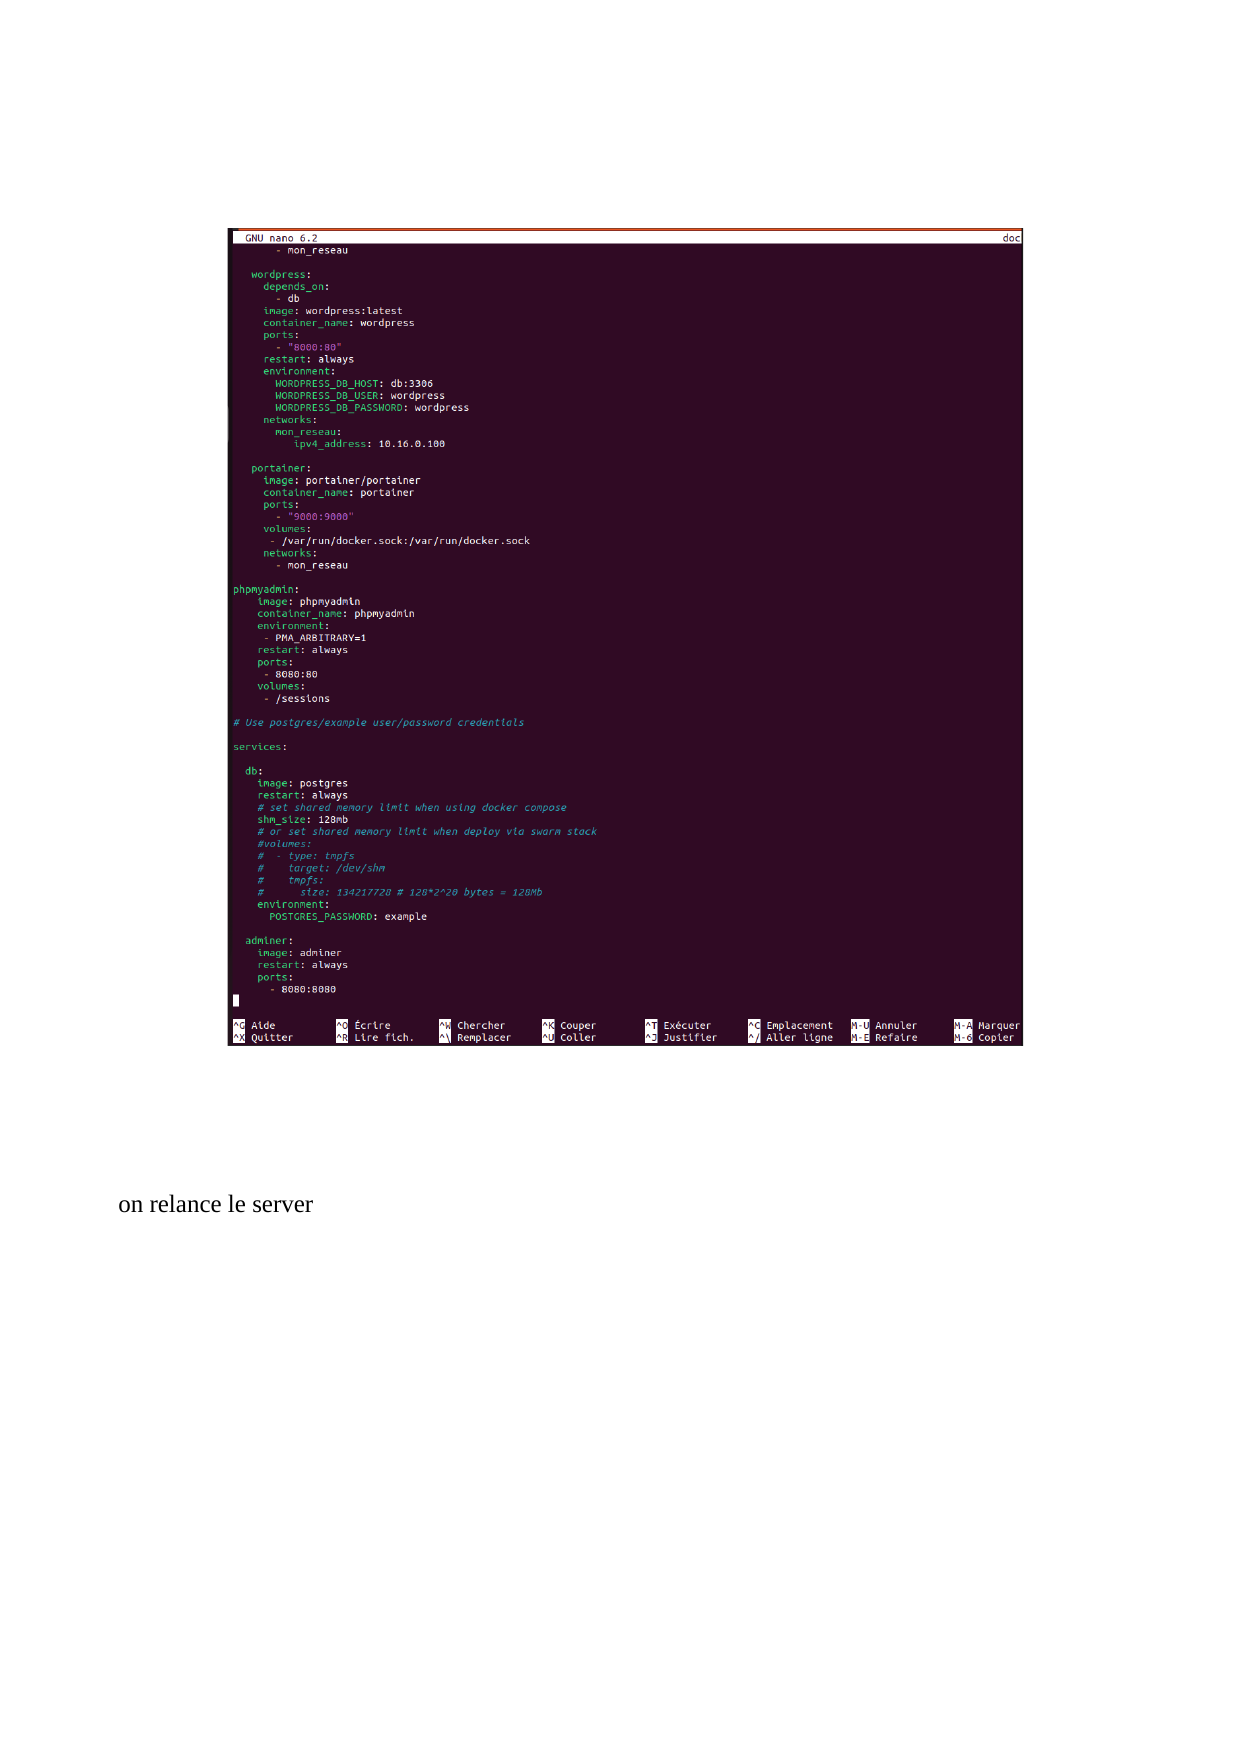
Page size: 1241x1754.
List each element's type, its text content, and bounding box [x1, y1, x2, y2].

picture [227, 228, 1024, 1046]
text on relance le server [118, 1189, 1122, 1218]
